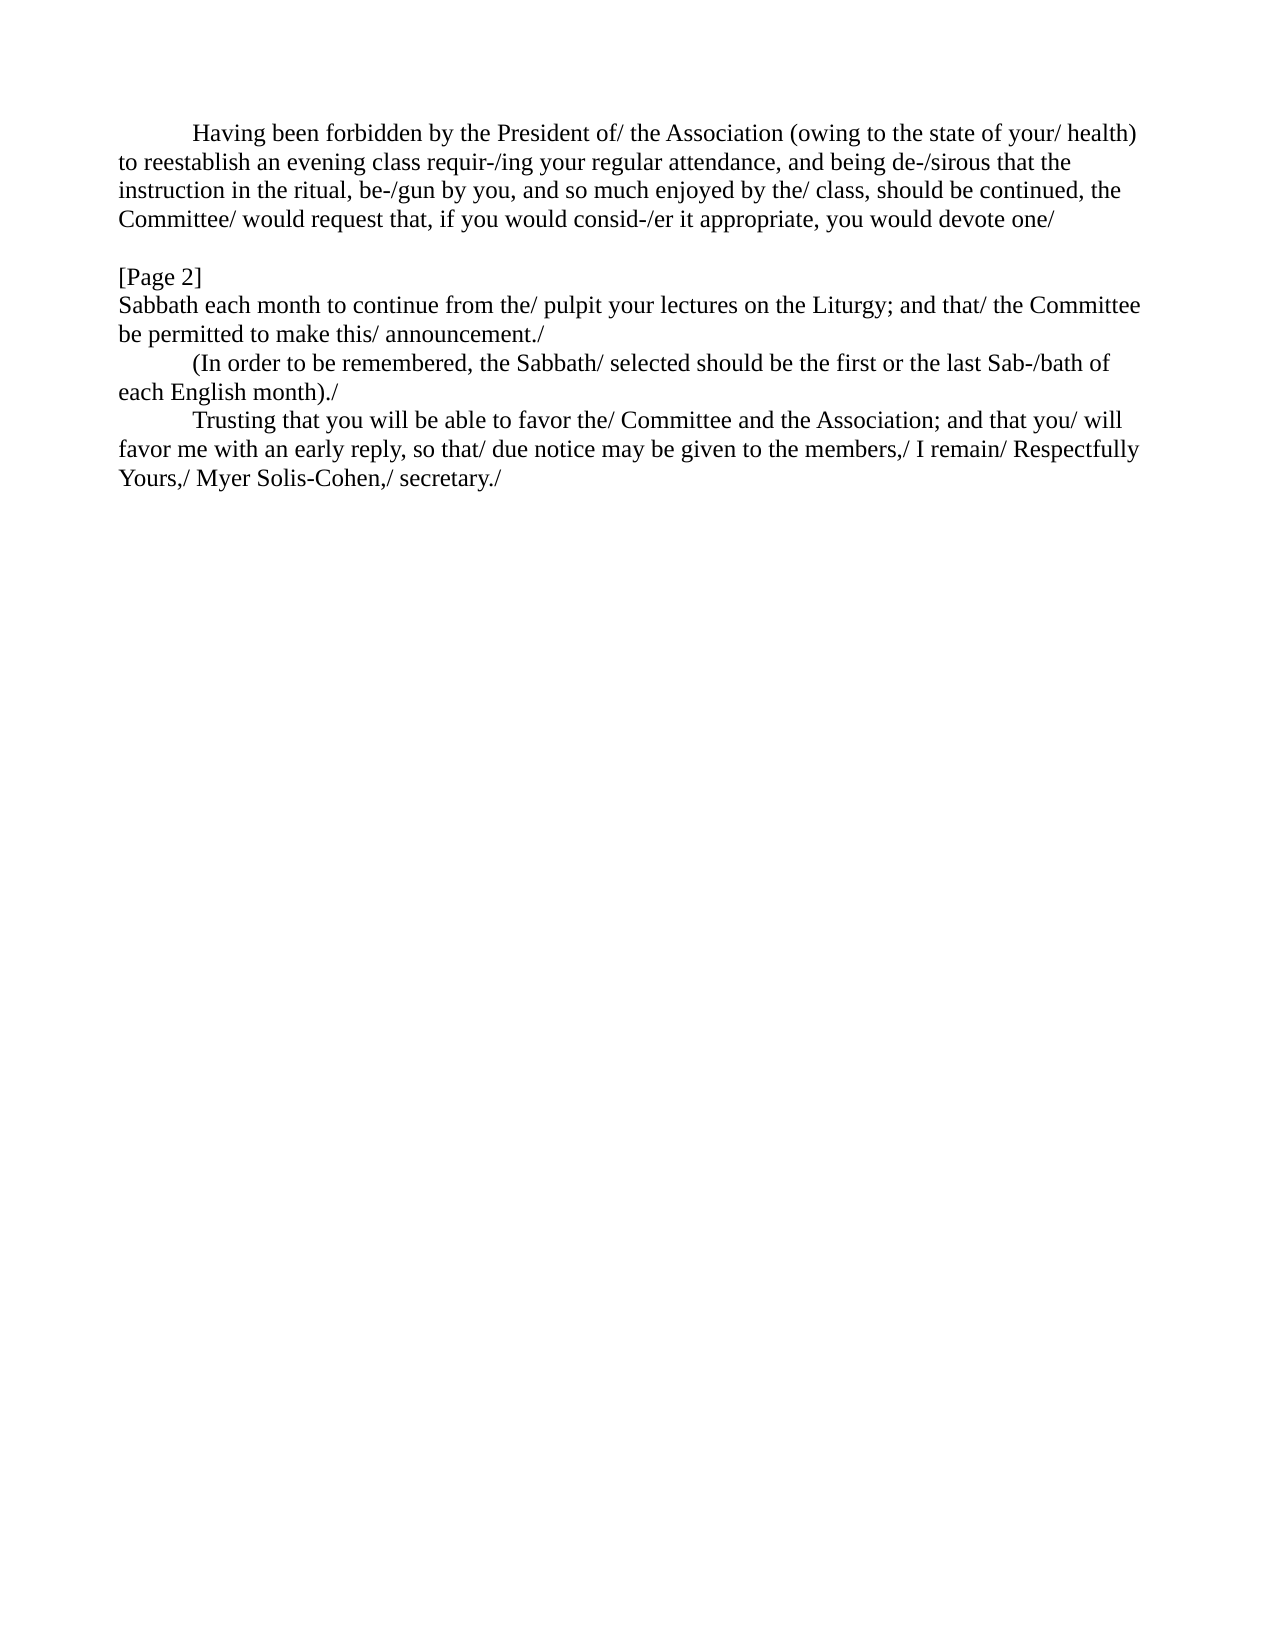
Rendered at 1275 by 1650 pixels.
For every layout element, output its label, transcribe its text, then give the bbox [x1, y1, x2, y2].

text [Page 2] [118, 262, 1157, 291]
text (In order to be remembered, the Sabbath/ selected should be the first or the last Sab-/bath of each English month)./ [118, 348, 1157, 406]
text Trusting that you will be able to favor the/ Committee and the Association; and that you/ will favor me with an early reply, so that/ due notice may be given to the members,/ I remain/ Respectfully Yours,/ Myer Solis-Cohen,/ secretary./ [118, 406, 1157, 492]
text Having been forbidden by the President of/ the Association (owing to the state of your/ health) to reestablish an evening class requir-/ing your regular attendance, and being de-/sirous that the instruction in the ritual, be-/gun by you, and so much enjoyed by the/ class, should be continued, the Committee/ would request that, if you would consid-/er it appropriate, you would devote one/ [118, 118, 1157, 233]
text Sabbath each month to continue from the/ pulpit your lectures on the Liturgy; and that/ the Committee be permitted to make this/ announcement./ [118, 291, 1157, 348]
